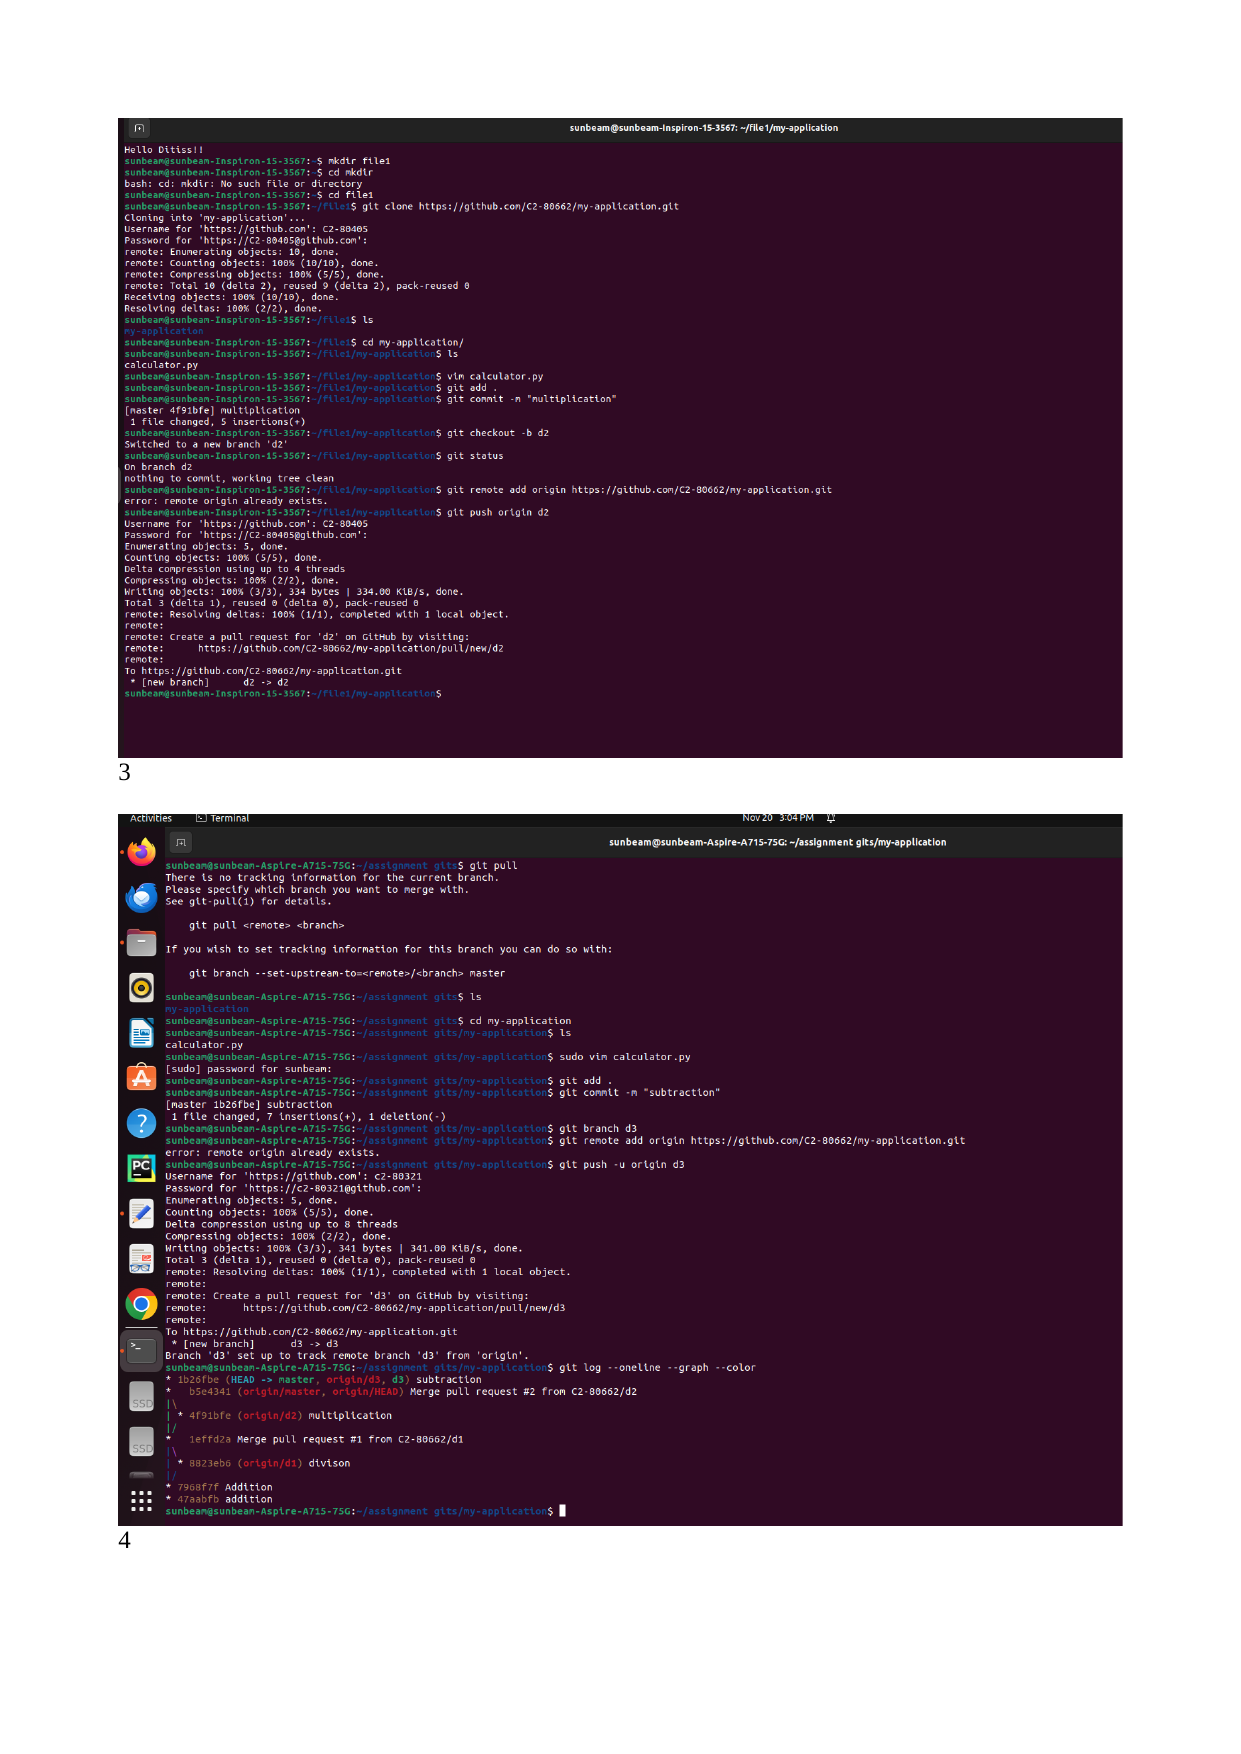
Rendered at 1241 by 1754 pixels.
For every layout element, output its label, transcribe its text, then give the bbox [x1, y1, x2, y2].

picture [118, 118, 1123, 758]
text 3 [118, 758, 1122, 786]
text 4 [118, 1526, 1122, 1554]
picture [118, 814, 1123, 1526]
